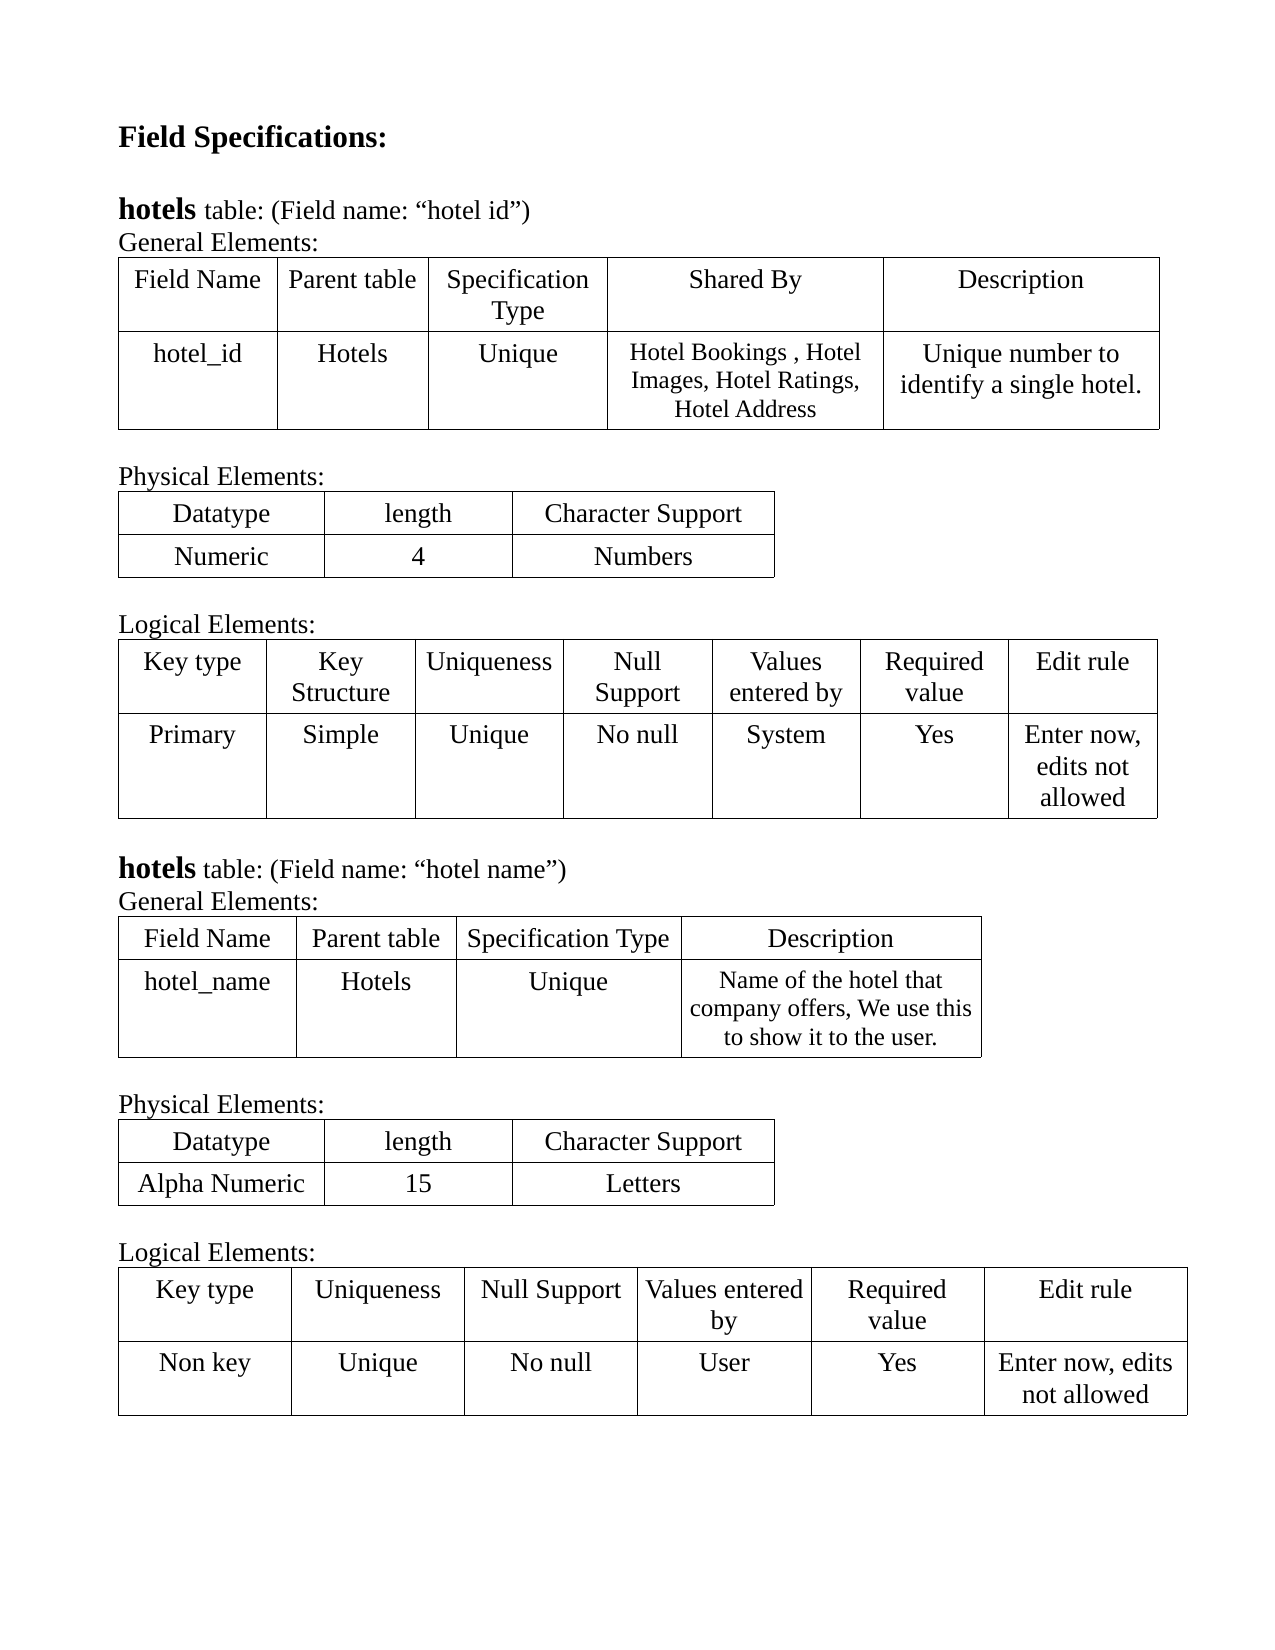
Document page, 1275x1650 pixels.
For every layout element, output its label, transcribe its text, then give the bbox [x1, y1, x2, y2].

table_cell Numeric [119, 535, 324, 577]
text Logical Elements: [118, 608, 1157, 639]
table_cell 4 [325, 535, 512, 577]
table_cell Unique [416, 714, 563, 818]
text hotels table: (Field name: “hotel name”) [118, 849, 1157, 885]
table_cell Enter now, edits not allowed [985, 1342, 1187, 1414]
table_header Values entered by [638, 1268, 811, 1341]
table_header Key type [119, 640, 266, 713]
text Physical Elements: [118, 1088, 1157, 1119]
table_header Specification Type [429, 258, 607, 331]
table_header Shared By [608, 258, 883, 331]
table_cell Unique [457, 960, 681, 1057]
table_header Field Name [119, 258, 277, 331]
table_header Required value [812, 1268, 984, 1341]
table_cell No null [465, 1342, 637, 1414]
table_header Description [682, 917, 981, 959]
table_header Edit rule [1009, 640, 1157, 713]
table_header Parent table [297, 917, 456, 959]
table_cell Hotel Bookings , Hotel Images, Hotel Ratings, Hotel Address [608, 332, 883, 429]
table_header Datatype [119, 492, 324, 534]
table_header Field Name [119, 917, 296, 959]
table_cell hotel_name [119, 960, 296, 1057]
table_cell Primary [119, 714, 266, 818]
table_header Null Support [465, 1268, 637, 1341]
table_cell Unique [292, 1342, 464, 1414]
table_cell Name of the hotel that company offers, We use this to show it to the user. [682, 960, 981, 1057]
table_header Uniqueness [416, 640, 563, 713]
table_header Required value [861, 640, 1008, 713]
table_cell Hotels [278, 332, 428, 429]
table_cell Hotels [297, 960, 456, 1057]
table_header length [325, 492, 512, 534]
text Logical Elements: [118, 1236, 1157, 1267]
table_cell User [638, 1342, 811, 1414]
text hotels table: (Field name: “hotel id”) [118, 190, 1157, 226]
table_header Character Support [513, 1120, 774, 1162]
table_cell Simple [267, 714, 415, 818]
text General Elements: [118, 226, 1157, 257]
table_cell No null [564, 714, 712, 818]
table_cell System [713, 714, 860, 818]
table_cell Yes [812, 1342, 984, 1414]
text General Elements: [118, 885, 1157, 916]
text Physical Elements: [118, 460, 1157, 491]
table_header Parent table [278, 258, 428, 331]
table_header Datatype [119, 1120, 324, 1162]
table_header Null Support [564, 640, 712, 713]
table_cell Letters [513, 1163, 774, 1204]
table_header Values entered by [713, 640, 860, 713]
table_header Specification Type [457, 917, 681, 959]
table_header Key Structure [267, 640, 415, 713]
table_cell Unique [429, 332, 607, 429]
table_cell Alpha Numeric [119, 1163, 324, 1204]
table_header Uniqueness [292, 1268, 464, 1341]
table_cell Non key [119, 1342, 291, 1414]
text Field Specifications: [118, 118, 1157, 154]
table_cell hotel_id [119, 332, 277, 429]
table_cell Enter now, edits not allowed [1009, 714, 1157, 818]
table_cell Unique number to identify a single hotel. [884, 332, 1159, 429]
table_header Description [884, 258, 1159, 331]
table_cell Yes [861, 714, 1008, 818]
table_cell 15 [325, 1163, 512, 1204]
table_header Edit rule [985, 1268, 1187, 1341]
table_header length [325, 1120, 512, 1162]
table_header Key type [119, 1268, 291, 1341]
table_cell Numbers [513, 535, 774, 577]
table_header Character Support [513, 492, 774, 534]
